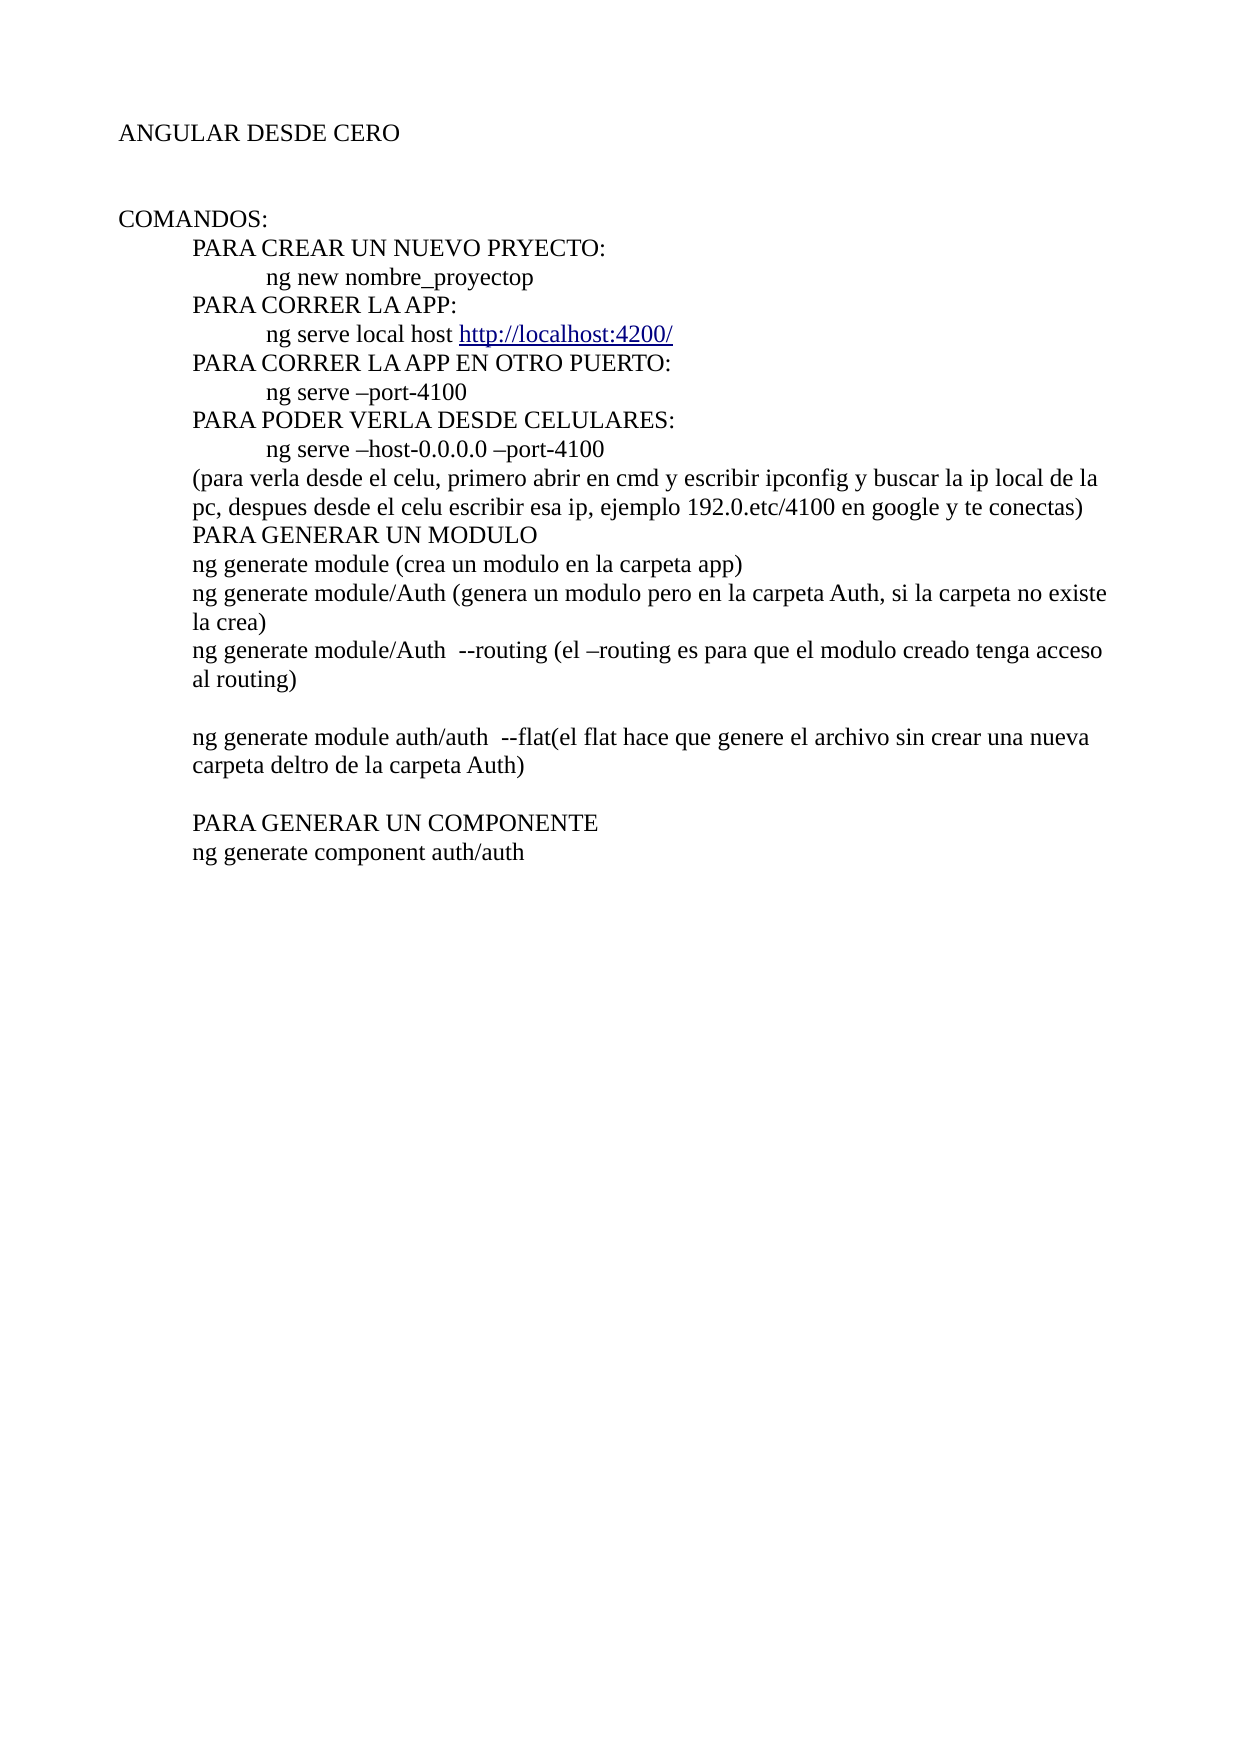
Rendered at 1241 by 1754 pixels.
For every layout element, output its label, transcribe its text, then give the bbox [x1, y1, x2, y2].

text ng serve –host-0.0.0.0 –port-4100 [192, 434, 1122, 463]
text ANGULAR DESDE CERO [118, 118, 1122, 147]
text PARA CREAR UN NUEVO PRYECTO: [192, 233, 1122, 262]
text COMANDOS: [118, 204, 1122, 233]
text ng generate component auth/auth [192, 837, 1122, 866]
text ng generate module (crea un modulo en la carpeta app) [192, 549, 1122, 578]
text PARA GENERAR UN MODULO [192, 521, 1122, 549]
text ng generate module/Auth --routing (el –routing es para que el modulo creado tenga acceso al routing) [192, 636, 1122, 693]
text ng generate module auth/auth --flat(el flat hace que genere el archivo sin crear una nueva carpeta deltro de la carpeta Auth) [192, 722, 1122, 779]
text PARA PODER VERLA DESDE CELULARES: [192, 406, 1122, 434]
text ng generate module/Auth (genera un modulo pero en la carpeta Auth, si la carpeta no existe la crea) [192, 578, 1122, 636]
text PARA GENERAR UN COMPONENTE [192, 808, 1122, 837]
text PARA CORRER LA APP EN OTRO PUERTO: [192, 348, 1122, 377]
text PARA CORRER LA APP: [192, 291, 1122, 319]
text ng serve –port-4100 [192, 377, 1122, 406]
text ng new nombre_proyectop [192, 262, 1122, 291]
text ng serve local host http://localhost:4200/ [192, 319, 1122, 348]
text (para verla desde el celu, primero abrir en cmd y escribir ipconfig y buscar la ip local de la pc, despues desde el celu escribir esa ip, ejemplo 192.0.etc/4100 en google y te conectas) [192, 463, 1122, 521]
